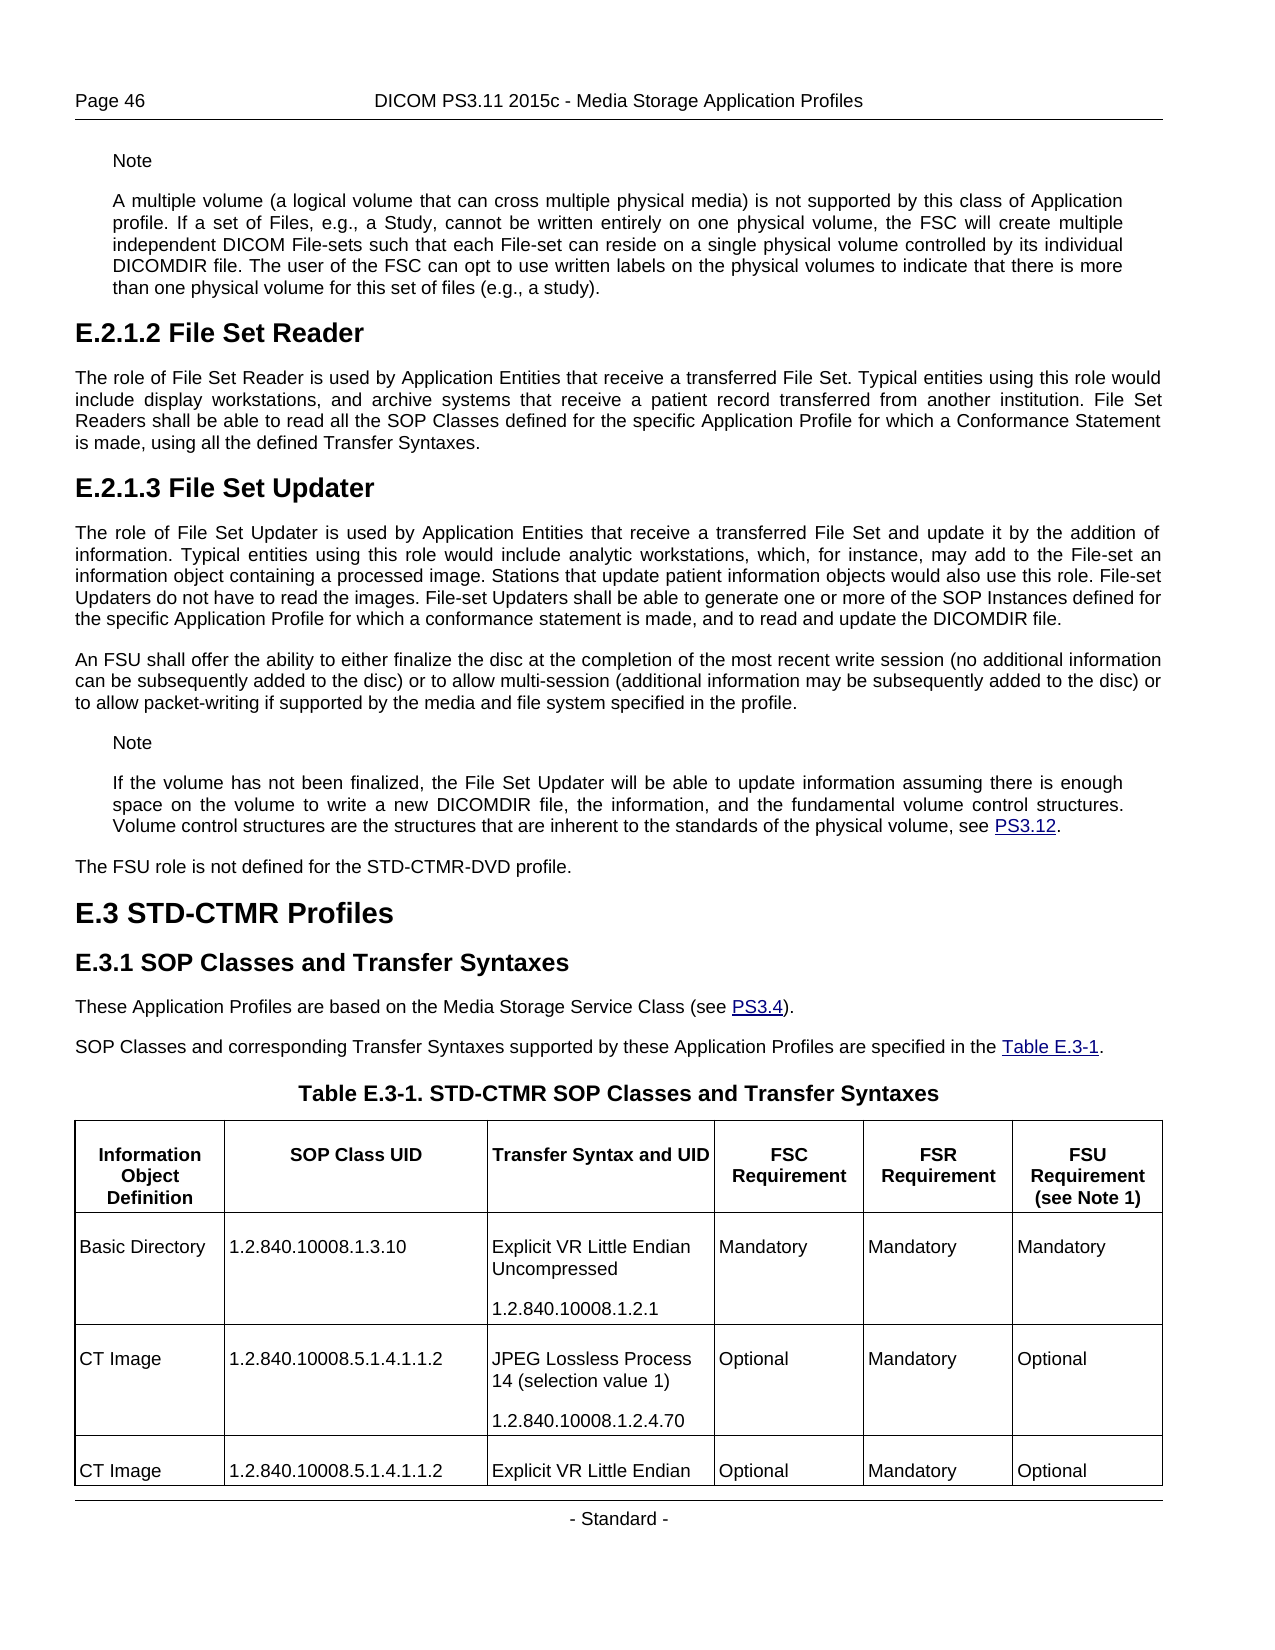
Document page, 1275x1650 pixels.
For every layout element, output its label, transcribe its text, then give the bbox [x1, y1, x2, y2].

table_cell 1.2.840.10008.5.1.4.1.1.2 [225, 1325, 487, 1435]
table_header Information Object Definition [76, 1121, 224, 1212]
table_cell Mandatory [864, 1325, 1012, 1435]
text SOP Classes and corresponding Transfer Syntaxes supported by these Application Profiles are specified in the Table E.3-1. [75, 1036, 1162, 1058]
table_cell Mandatory [715, 1213, 863, 1324]
text Table E.3-1. STD-CTMR SOP Classes and Transfer Syntaxes [75, 1080, 1162, 1106]
table_header Transfer Syntax and UID [488, 1121, 714, 1212]
table_header FSC Requirement [715, 1121, 863, 1212]
text If the volume has not been finalized, the File Set Updater will be able to update information assuming there is enough space on the volume to write a new DICOMDIR file, the information, and the fundamental volume control structures. Volume control structures are the structures that are inherent to the standards of the physical volume, see PS3.12. [112, 772, 1125, 837]
table_cell Basic Directory [76, 1213, 224, 1324]
text The role of File Set Updater is used by Application Entities that receive a transferred File Set and update it by the addition of information. Typical entities using this role would include analytic workstations, which, for instance, may add to the File-set an information object containing a processed image. Stations that update patient information objects would also use this role. File-set Updaters do not have to read the images. File-set Updaters shall be able to generate one or more of the SOP Instances defined for the specific Application Profile for which a conformance statement is made, and to read and update the DICOMDIR file. [75, 522, 1162, 630]
text E.3 STD-CTMR Profiles [75, 896, 1162, 929]
text E.3.1 SOP Classes and Transfer Syntaxes [75, 948, 1162, 977]
table_cell Mandatory [864, 1213, 1012, 1324]
table_cell Mandatory [1013, 1213, 1162, 1324]
table_header FSR Requirement [864, 1121, 1012, 1212]
table_cell JPEG Lossless Process 14 (selection value 1) 1.2.840.10008.1.2.4.70 [488, 1325, 714, 1435]
table_cell Optional [715, 1325, 863, 1435]
table_header FSU Requirement (see Note 1) [1013, 1121, 1162, 1212]
text The role of File Set Reader is used by Application Entities that receive a transferred File Set. Typical entities using this role would include display workstations, and archive systems that receive a patient record transferred from another institution. File Set Readers shall be able to read all the SOP Classes defined for the specific Application Profile for which a Conformance Statement is made, using all the defined Transfer Syntaxes. [75, 367, 1162, 453]
text E.2.1.3 File Set Updater [75, 472, 1162, 503]
table_cell 1.2.840.10008.1.3.10 [225, 1213, 487, 1324]
table_cell CT Image [76, 1436, 224, 1485]
table_cell Optional [1013, 1325, 1162, 1435]
text These Application Profiles are based on the Media Storage Service Class (see PS3.4). [75, 996, 1162, 1017]
table_header SOP Class UID [225, 1121, 487, 1212]
text E.2.1.2 File Set Reader [75, 317, 1162, 348]
text An FSU shall offer the ability to either finalize the disc at the completion of the most recent write session (no additional information can be subsequently added to the disc) or to allow multi-session (additional information may be subsequently added to the disc) or to allow packet-writing if supported by the media and file system specified in the profile. [75, 648, 1162, 713]
table_cell 1.2.840.10008.5.1.4.1.1.2 [225, 1436, 487, 1485]
table_cell Mandatory [864, 1436, 1012, 1485]
text Note [112, 150, 1125, 172]
text The FSU role is not defined for the STD-CTMR-DVD profile. [75, 856, 1162, 877]
table_cell Optional [715, 1436, 863, 1485]
table_cell CT Image [76, 1325, 224, 1435]
text A multiple volume (a logical volume that can cross multiple physical media) is not supported by this class of Application profile. If a set of Files, e.g., a Study, cannot be written entirely on one physical volume, the FSC will create multiple independent DICOM File-sets such that each File-set can reside on a single physical volume controlled by its individual DICOMDIR file. The user of the FSC can opt to use written labels on the physical volumes to indicate that there is more than one physical volume for this set of files (e.g., a study). [112, 190, 1125, 298]
text Note [112, 732, 1125, 753]
table_cell Explicit VR Little Endian Uncompressed 1.2.840.10008.1.2.1 [488, 1213, 714, 1324]
table_cell Optional [1013, 1436, 1162, 1485]
table_cell Explicit VR Little Endian [488, 1436, 714, 1485]
